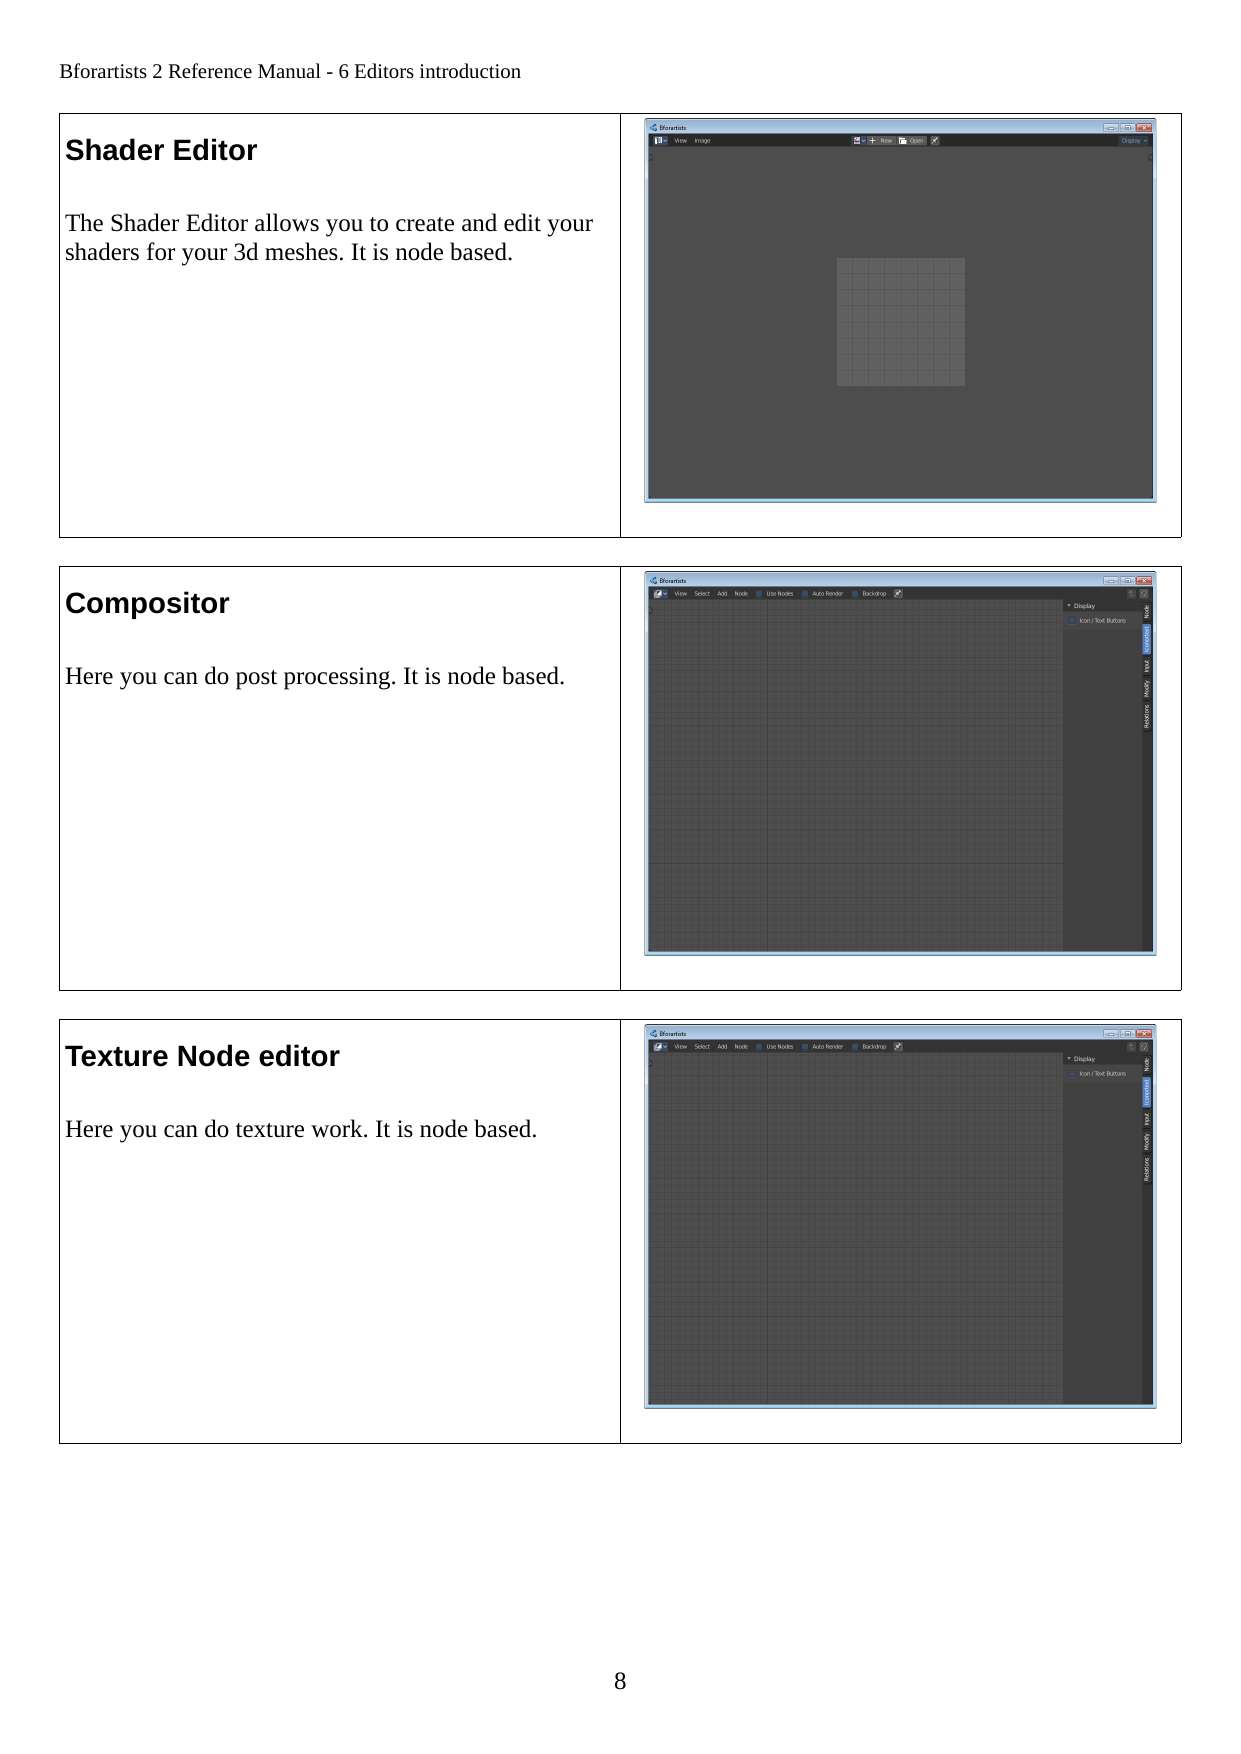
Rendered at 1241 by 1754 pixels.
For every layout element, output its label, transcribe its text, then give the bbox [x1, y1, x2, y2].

picture [644, 571, 1157, 956]
table_header [621, 567, 1181, 990]
table_header Texture Node editor Here you can do texture work. It is node based. [60, 1020, 620, 1443]
table_header Compositor Here you can do post processing. It is node based. [60, 567, 620, 990]
table_header [621, 114, 1181, 537]
picture [644, 118, 1157, 503]
table_header [621, 1020, 1181, 1443]
picture [644, 1024, 1157, 1409]
table_header Shader Editor The Shader Editor allows you to create and edit your shaders for your 3d meshes. It is node based. [60, 114, 620, 537]
